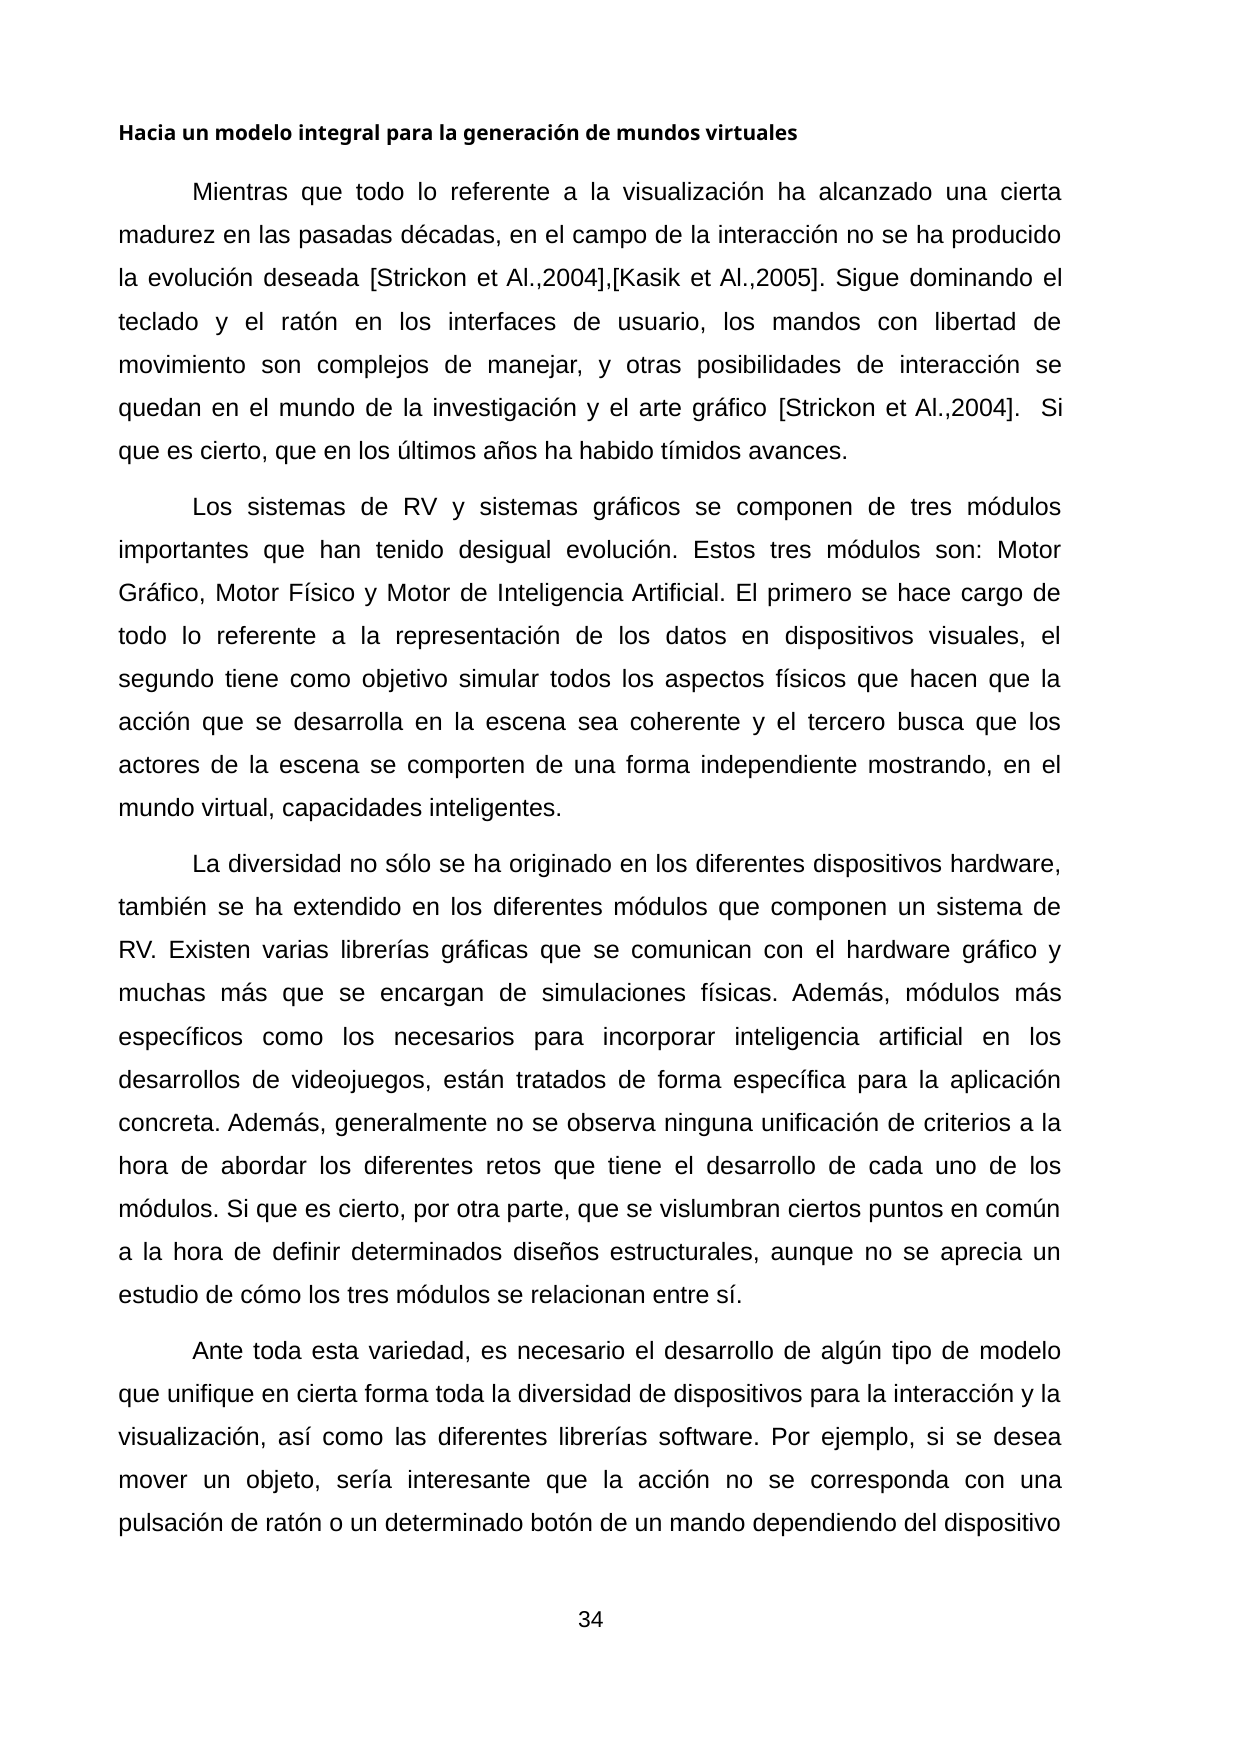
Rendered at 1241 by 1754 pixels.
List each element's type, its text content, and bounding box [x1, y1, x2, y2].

text La diversidad no sólo se ha originado en los diferentes dispositivos hardware, también se ha extendido en los diferentes módulos que componen un sistema de RV. Existen varias librerías gráficas que se comunican con el hardware gráfico y muchas más que se encargan de simulaciones físicas. Además, módulos más específicos como los necesarios para incorporar inteligencia artificial en los desarrollos de videojuegos, están tratados de forma específica para la aplicación concreta. Además, generalmente no se observa ninguna unificación de criterios a la hora de abordar los diferentes retos que tiene el desarrollo de cada uno de los módulos. Si que es cierto, por otra parte, que se vislumbran ciertos puntos en común a la hora de definir determinados diseños estructurales, aunque no se aprecia un estudio de cómo los tres módulos se relacionan entre sí. [118, 849, 1063, 1309]
text Mientras que todo lo referente a la visualización ha alcanzado una cierta madurez en las pasadas décadas, en el campo de la interacción no se ha producido la evolución deseada [Strickon et Al.,2004],[Kasik et Al.,2005]. Sigue dominando el teclado y el ratón en los interfaces de usuario, los mandos con libertad de movimiento son complejos de manejar, y otras posibilidades de interacción se quedan en el mundo de la investigación y el arte gráfico [Strickon et Al.,2004]. Si que es cierto, que en los últimos años ha habido tímidos avances. [118, 177, 1063, 464]
text Ante toda esta variedad, es necesario el desarrollo de algún tipo de modelo que unifique en cierta forma toda la diversidad de dispositivos para la interacción y la visualización, así como las diferentes librerías software. Por ejemplo, si se desea mover un objeto, sería interesante que la acción no se corresponda con una pulsación de ratón o un determinado botón de un mando dependiendo del dispositivo [118, 1336, 1063, 1537]
text Los sistemas de RV y sistemas gráficos se componen de tres módulos importantes que han tenido desigual evolución. Estos tres módulos son: Motor Gráfico, Motor Físico y Motor de Inteligencia Artificial. El primero se hace cargo de todo lo referente a la representación de los datos en dispositivos visuales, el segundo tiene como objetivo simular todos los aspectos físicos que hacen que la acción que se desarrolla en la escena sea coherente y el tercero busca que los actores de la escena se comporten de una forma independiente mostrando, en el mundo virtual, capacidades inteligentes. [118, 491, 1063, 822]
